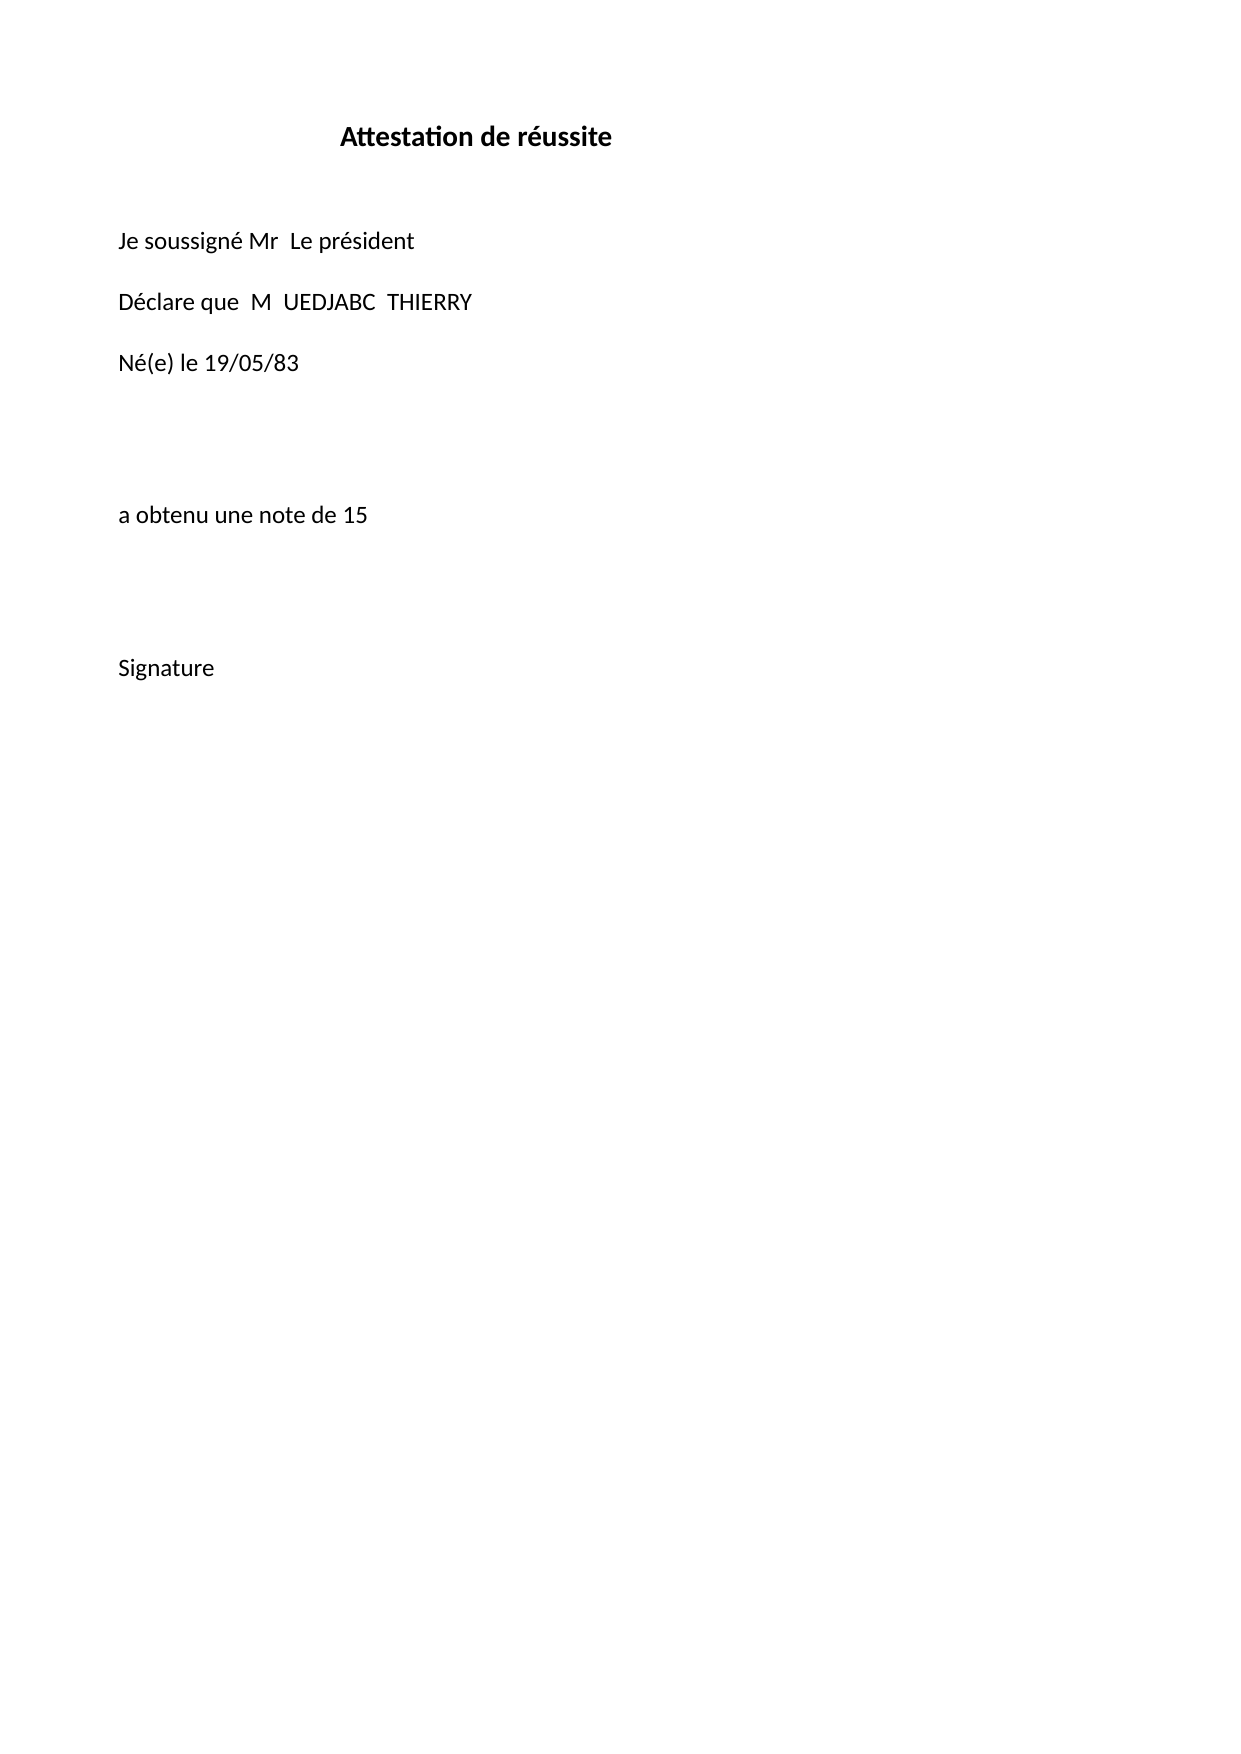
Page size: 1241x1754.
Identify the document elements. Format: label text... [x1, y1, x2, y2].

text Signature [118, 652, 1122, 683]
text Né(e) le 19/05/83 [118, 347, 1122, 378]
text Déclare que M UEDJABC THIERRY [118, 286, 1122, 317]
text a obtenu une note de 15 [118, 500, 1122, 530]
text Attestation de réussite [118, 118, 1122, 154]
text Je soussigné Mr Le président [118, 225, 1122, 256]
